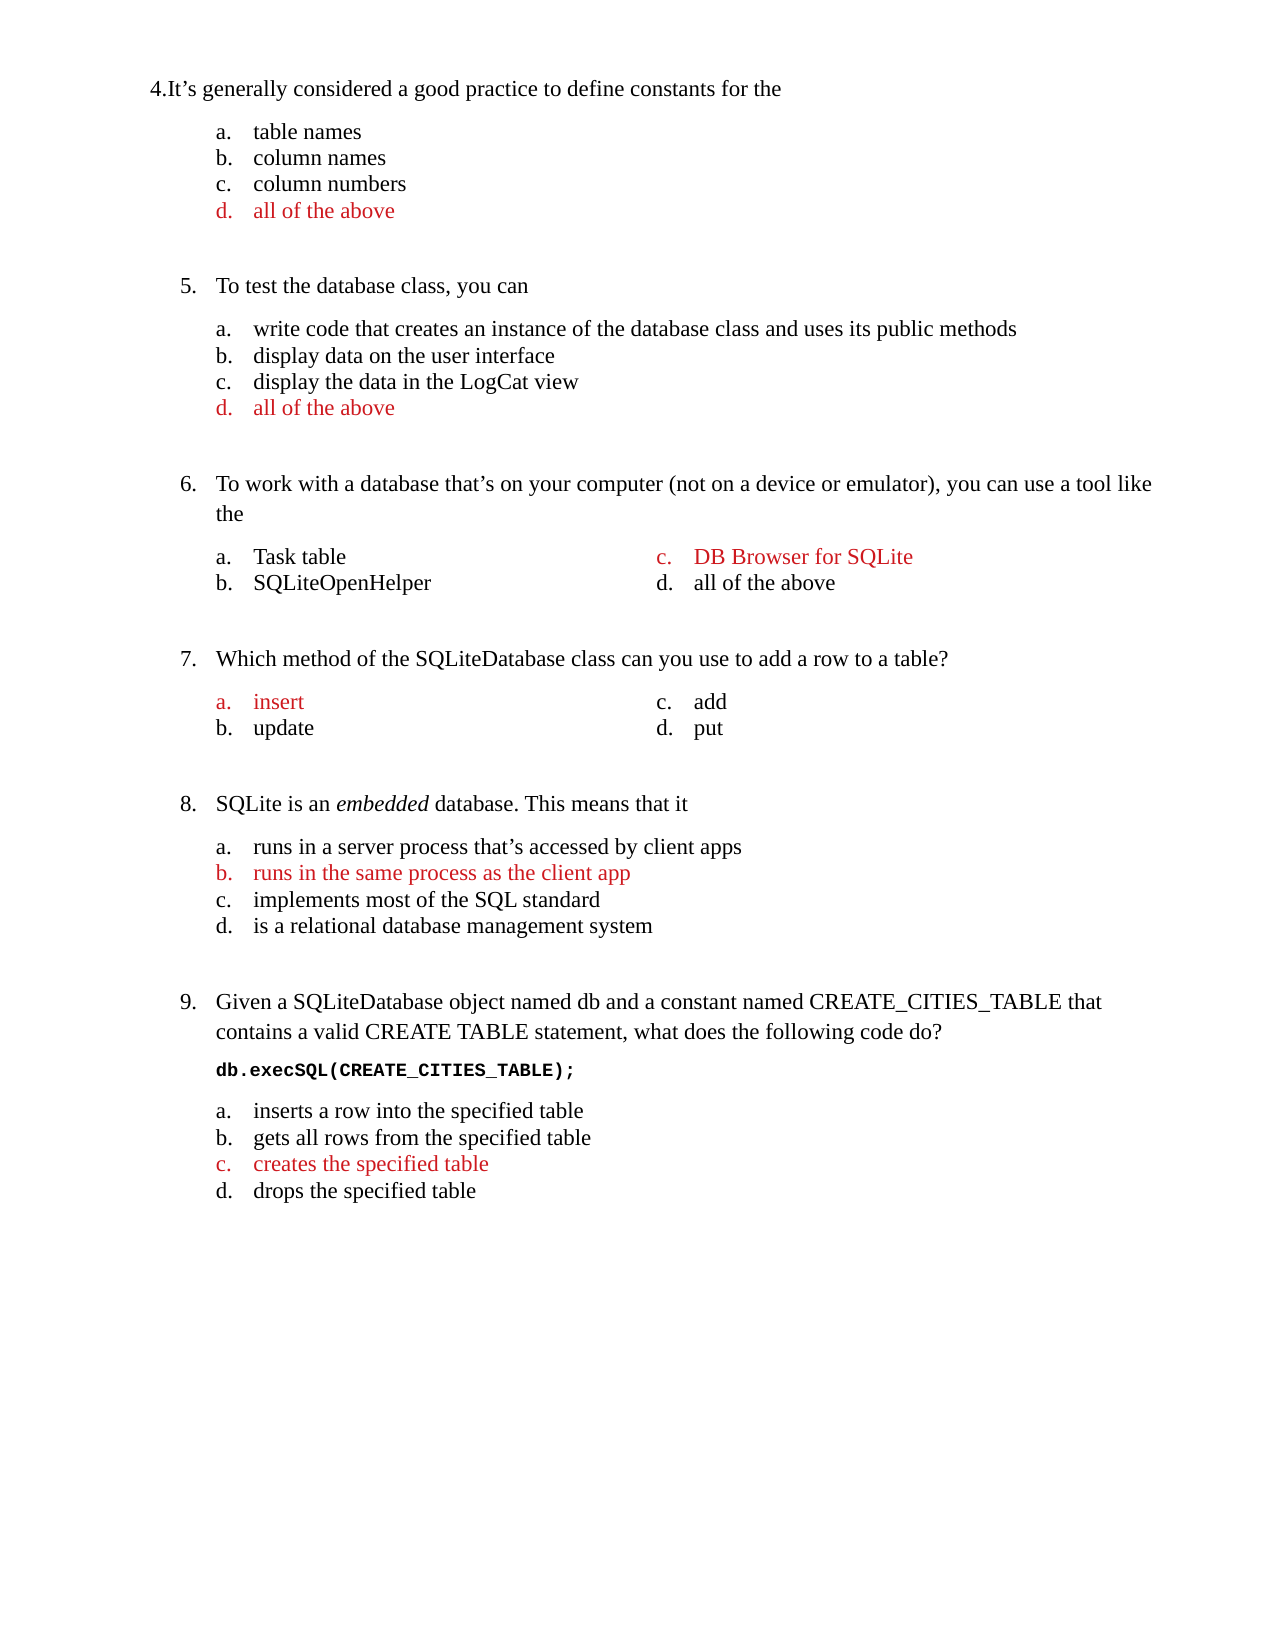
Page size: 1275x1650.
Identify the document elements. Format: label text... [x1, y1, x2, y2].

table_cell implements most of the SQL standard [249, 886, 1092, 912]
table_cell d. [652, 714, 689, 741]
text 7. Which method of the SQLiteDatabase class can you use to add a row to a table? [150, 645, 1162, 672]
table_cell d. [211, 394, 248, 421]
table_header a. [211, 118, 248, 144]
table_cell column names [249, 144, 1092, 170]
table_header write code that creates an instance of the database class and uses its public methods [249, 315, 1092, 342]
table_cell runs in the same process as the client app [249, 859, 1092, 886]
table_cell b. [211, 1124, 248, 1150]
table_cell display data on the user interface [249, 342, 1092, 368]
text 4. It’s generally considered a good practice to define constants for the [150, 75, 1162, 101]
table_header table names [249, 118, 1092, 144]
text 8. SQLite is an embedded database. This means that it [150, 790, 1162, 817]
table_header a. [211, 833, 248, 859]
table_cell display the data in the LogCat view [249, 368, 1092, 394]
table_cell all of the above [689, 570, 1092, 596]
table_cell c. [211, 1150, 248, 1177]
table_cell b. [211, 342, 248, 368]
table_cell d. [211, 1177, 248, 1203]
table_cell b. [211, 570, 248, 596]
table_header inserts a row into the specified table [249, 1098, 1092, 1124]
table_cell d. [211, 197, 248, 223]
table_header Task table [249, 543, 652, 569]
table_cell all of the above [249, 394, 1092, 421]
table_header a. [211, 315, 248, 342]
table_cell b. [211, 714, 248, 741]
table_header a. [211, 688, 248, 714]
table_cell c. [211, 368, 248, 394]
table_cell creates the specified table [249, 1150, 1092, 1177]
table_cell gets all rows from the specified table [249, 1124, 1092, 1150]
text 9. Given a SQLiteDatabase object named db and a constant named CREATE_CITIES_TABLE that contains a valid CREATE TABLE statement, what does the following code do? [150, 988, 1162, 1044]
table_header a. [211, 543, 248, 569]
table_cell c. [211, 170, 248, 197]
table_cell b. [211, 144, 248, 170]
table_cell update [249, 714, 652, 741]
table_cell put [689, 714, 1092, 741]
text 6. To work with a database that’s on your computer (not on a device or emulator), you can use a tool like the [150, 470, 1162, 527]
table_cell d. [211, 912, 248, 938]
table_cell b. [211, 859, 248, 886]
table_header add [689, 688, 1092, 714]
table_header c. [652, 688, 689, 714]
table_cell c. [211, 886, 248, 912]
table_header a. [211, 1098, 248, 1124]
table_cell all of the above [249, 197, 1092, 223]
table_cell SQLiteOpenHelper [249, 570, 652, 596]
table_cell column numbers [249, 170, 1092, 197]
table_header c. [652, 543, 689, 569]
table_cell d. [652, 570, 689, 596]
table_header runs in a server process that’s accessed by client apps [249, 833, 1092, 859]
text db.execSQL(CREATE_CITIES_TABLE); [216, 1061, 1162, 1082]
table_cell drops the specified table [249, 1177, 1092, 1203]
table_header insert [249, 688, 652, 714]
text 5. To test the database class, you can [150, 273, 1162, 299]
table_cell is a relational database management system [249, 912, 1092, 938]
table_header DB Browser for SQLite [689, 543, 1092, 569]
